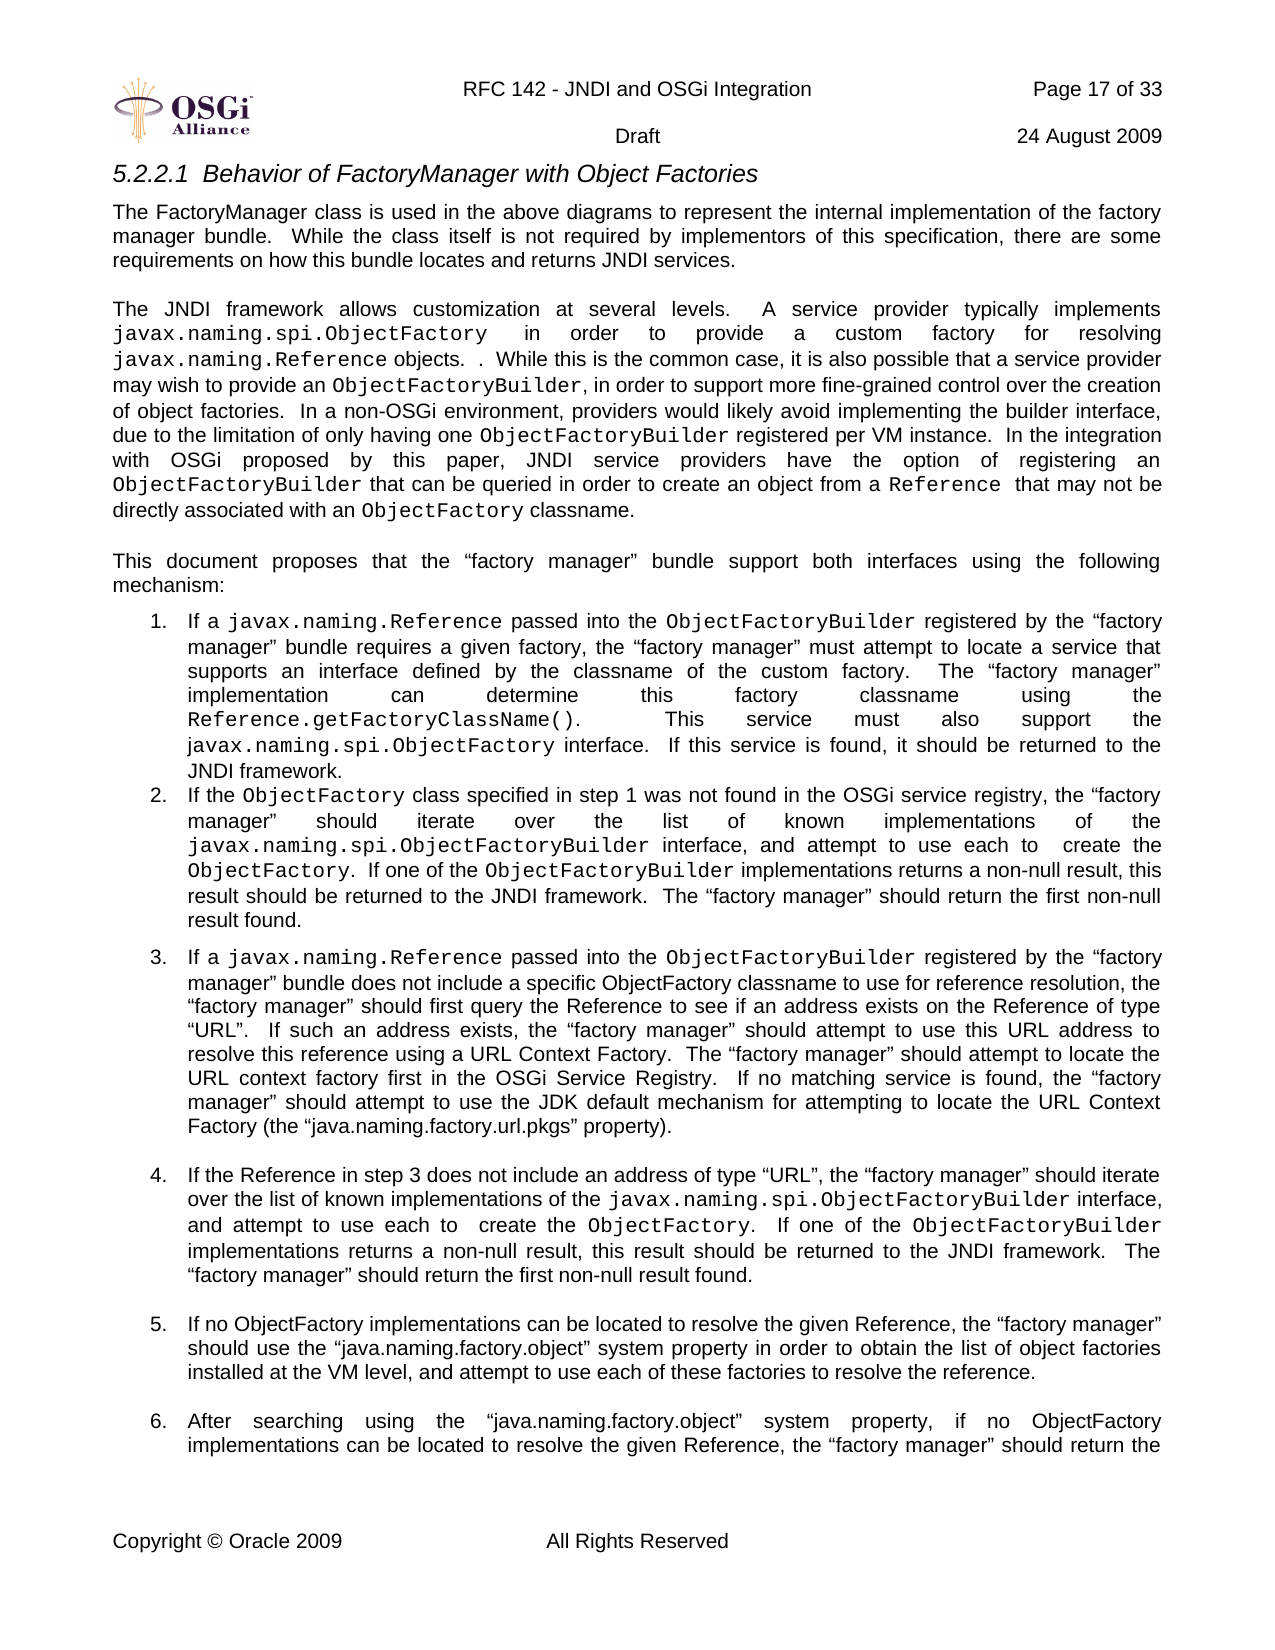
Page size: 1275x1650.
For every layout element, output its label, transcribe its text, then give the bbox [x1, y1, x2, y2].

list If a javax.naming.Reference passed into the ObjectFactoryBuilder registered by the “factory manager” bundle requires a given factory, the “factory manager” must attempt to locate a service that supports an interface defined by the classname of the custom factory. The “factory manager” implementation can determine this factory classname using the Reference.getFactoryClassName(). This service must also support the javax.naming.spi.ObjectFactory interface. If this service is found, it should be returned to the JNDI framework. [150, 609, 1162, 783]
list If no ObjectFactory implementations can be located to resolve the given Reference, the “factory manager” should use the “java.naming.factory.object” system property in order to obtain the list of object factories installed at the VM level, and attempt to use each of these factories to resolve the reference. [150, 1312, 1162, 1383]
list After searching using the “java.naming.factory.object” system property, if no ObjectFactory implementations can be located to resolve the given Reference, the “factory manager” should return the [150, 1408, 1162, 1456]
text The JNDI framework allows customization at several levels. A service provider typically implements javax.naming.spi.ObjectFactory in order to provide a custom factory for resolving javax.naming.Reference objects. . While this is the common case, it is also possible that a service provider may wish to provide an ObjectFactoryBuilder, in order to support more fine-grained control over the creation of object factories. In a non-OSGi environment, providers would likely avoid implementing the builder interface, due to the limitation of only having one ObjectFactoryBuilder registered per VM instance. In the integration with OSGi proposed by this paper, JNDI service providers have the option of registering an ObjectFactoryBuilder that can be queried in order to create an object from a Reference that may not be directly associated with an ObjectFactory classname. [112, 297, 1162, 524]
list If the Reference in step 3 does not include an address of type “URL”, the “factory manager” should iterate over the list of known implementations of the javax.naming.spi.ObjectFactoryBuilder interface, and attempt to use each to create the ObjectFactory. If one of the ObjectFactoryBuilder implementations returns a non-null result, this result should be returned to the JNDI framework. The “factory manager” should return the first non-null result found. [150, 1163, 1162, 1287]
list If the ObjectFactory class specified in step 1 was not found in the OSGi service registry, the “factory manager” should iterate over the list of known implementations of the javax.naming.spi.ObjectFactoryBuilder interface, and attempt to use each to create the ObjectFactory. If one of the ObjectFactoryBuilder implementations returns a non-null result, this result should be returned to the JNDI framework. The “factory manager” should return the first non-null result found. [150, 783, 1162, 932]
subtitle Behavior of FactoryManager with Object Factories [112, 159, 1162, 188]
list If a javax.naming.Reference passed into the ObjectFactoryBuilder registered by the “factory manager” bundle does not include a specific ObjectFactory classname to use for reference resolution, the “factory manager” should first query the Reference to see if an address exists on the Reference of type “URL”. If such an address exists, the “factory manager” should attempt to use this URL address to resolve this reference using a URL Context Factory. The “factory manager” should attempt to locate the URL context factory first in the OSGi Service Registry. If no matching service is found, the “factory manager” should attempt to use the JDK default mechanism for attempting to locate the URL Context Factory (the “java.naming.factory.url.pkgs” property). [150, 944, 1162, 1138]
text This document proposes that the “factory manager” bundle support both interfaces using the following mechanism: [112, 549, 1162, 597]
text The FactoryManager class is used in the above diagrams to represent the internal implementation of the factory manager bundle. While the class itself is not required by implementors of this specification, there are some requirements on how this bundle locates and returns JNDI services. [112, 200, 1162, 272]
picture [114, 78, 254, 143]
